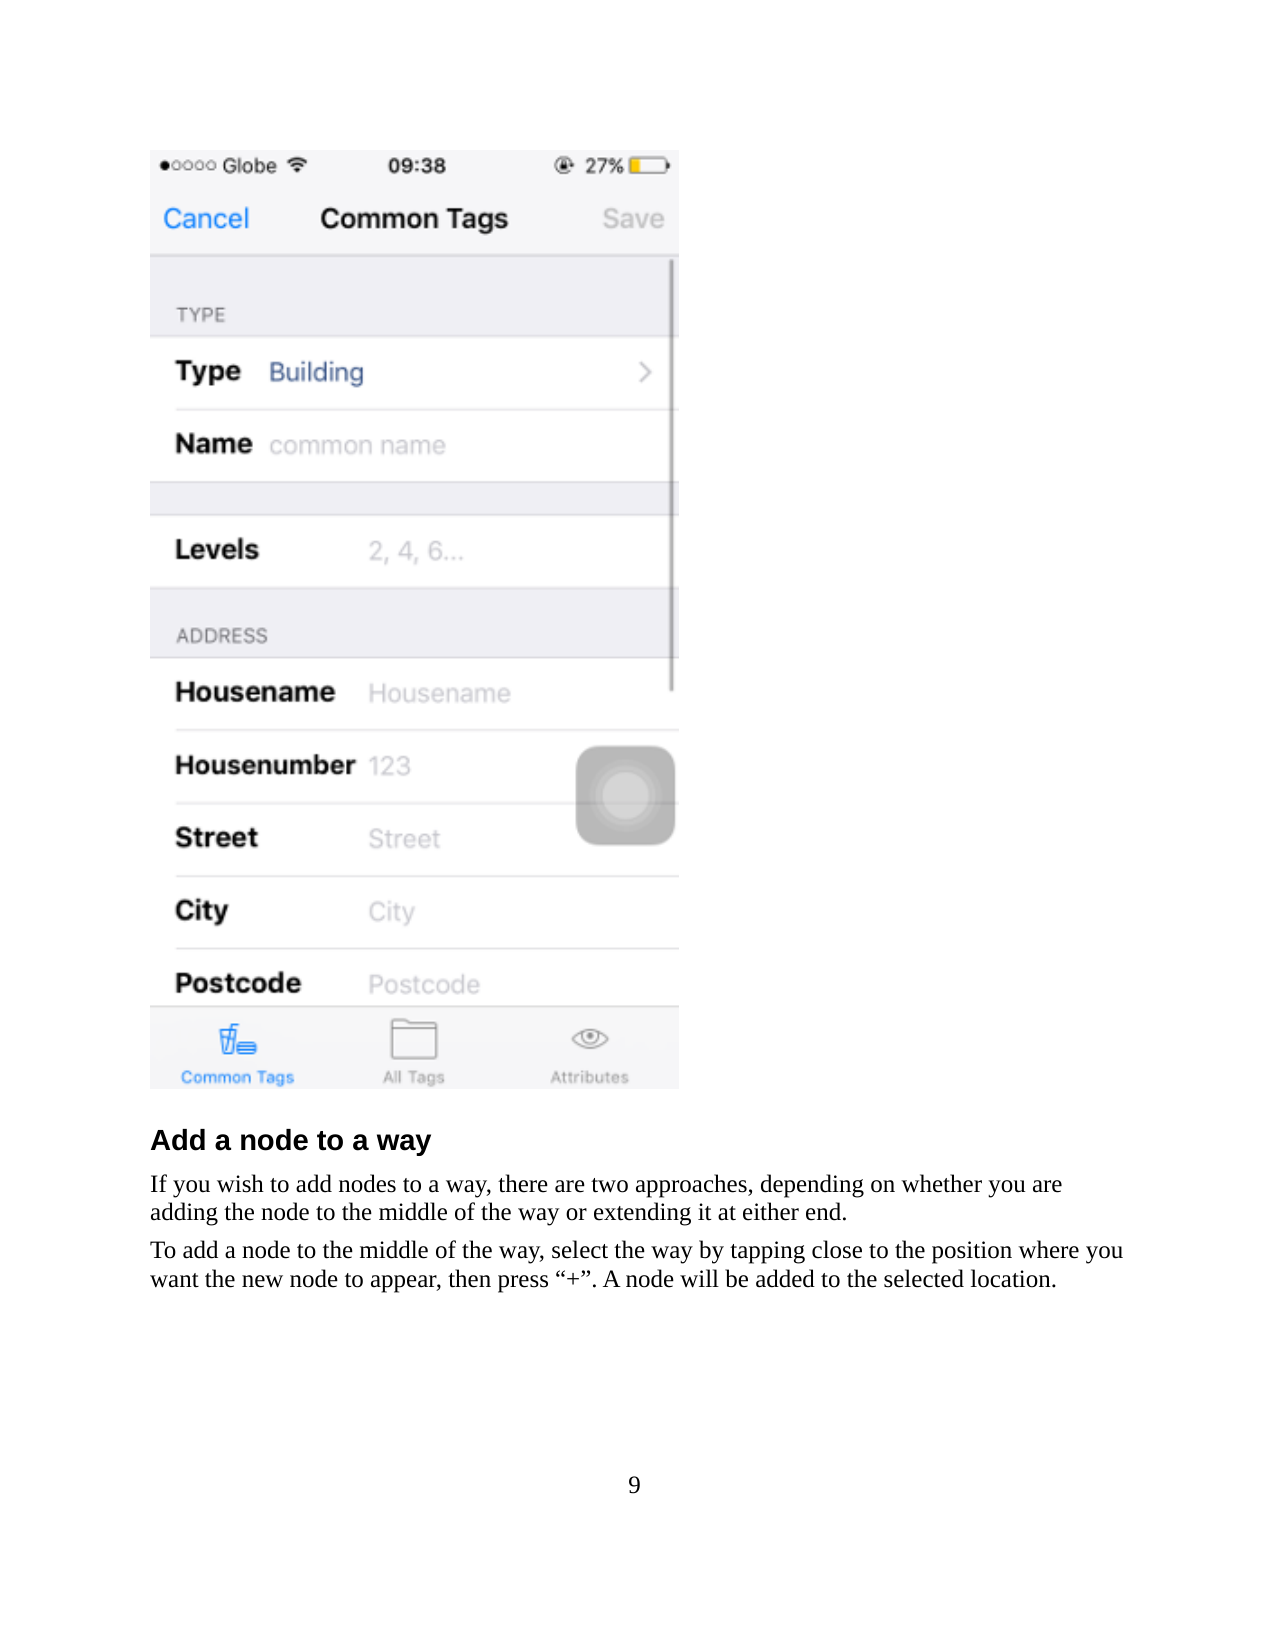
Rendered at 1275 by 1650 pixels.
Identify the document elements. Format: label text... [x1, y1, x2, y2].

picture [150, 150, 679, 1089]
text To add a node to the middle of the way, select the way by tapping close to the position where you want the new node to appear, then press “+”. A node will be added to the selected location. [150, 1235, 1125, 1293]
subtitle Add a node to a way [150, 1123, 1125, 1156]
text If you wish to add nodes to a way, there are two approaches, depending on whether you are adding the node to the middle of the way or extending it at either end. [150, 1169, 1125, 1226]
